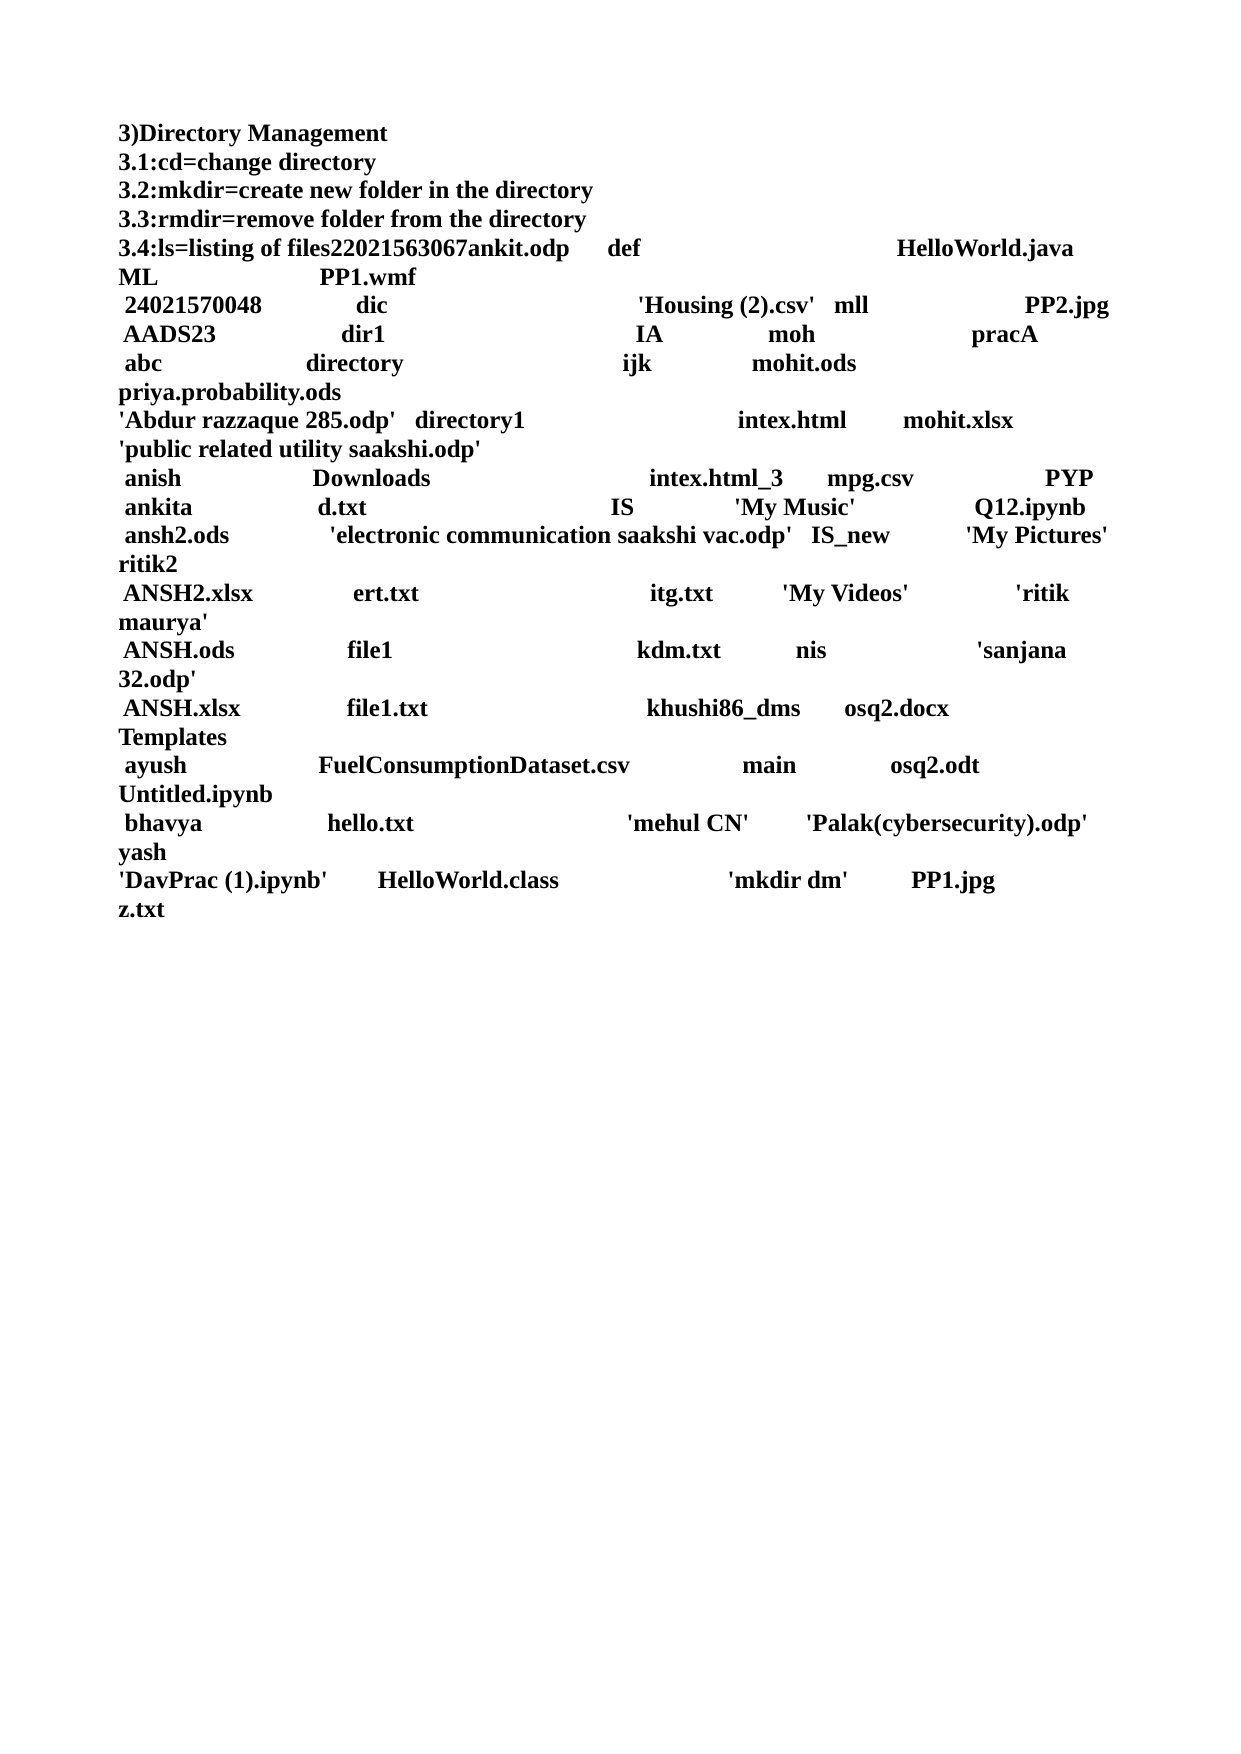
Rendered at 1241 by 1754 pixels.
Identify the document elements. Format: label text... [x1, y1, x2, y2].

text ansh2.ods 'electronic communication saakshi vac.odp' IS_new 'My Pictures' ritik2 [118, 521, 1122, 578]
text 'Abdur razzaque 285.odp' directory1 intex.html mohit.xlsx 'public related utility saakshi.odp' [118, 406, 1122, 463]
text 3.3:rmdir=remove folder from the directory [118, 204, 1122, 233]
text 3)Directory Management [118, 118, 1122, 147]
text ankita d.txt IS 'My Music' Q12.ipynb [118, 492, 1122, 521]
text ayush FuelConsumptionDataset.csv main osq2.odt Untitled.ipynb [118, 751, 1122, 808]
text ANSH.xlsx file1.txt khushi86_dms osq2.docx Templates [118, 693, 1122, 751]
text abc directory ijk mohit.ods priya.probability.ods [118, 348, 1122, 406]
text ANSH2.xlsx ert.txt itg.txt 'My Videos' 'ritik maurya' [118, 578, 1122, 636]
text AADS23 dir1 IA moh pracA [118, 319, 1122, 348]
text 3.4:ls=listing of files22021563067ankit.odp def HelloWorld.java ML PP1.wmf [118, 233, 1122, 291]
text 24021570048 dic 'Housing (2).csv' mll PP2.jpg [118, 291, 1122, 319]
text ANSH.ods file1 kdm.txt nis 'sanjana 32.odp' [118, 636, 1122, 693]
text 3.1:cd=change directory [118, 147, 1122, 176]
text 3.2:mkdir=create new folder in the directory [118, 176, 1122, 204]
text bhavya hello.txt 'mehul CN' 'Palak(cybersecurity).odp' yash [118, 808, 1122, 866]
text 'DavPrac (1).ipynb' HelloWorld.class 'mkdir dm' PP1.jpg z.txt [118, 866, 1122, 923]
text anish Downloads intex.html_3 mpg.csv PYP [118, 463, 1122, 492]
